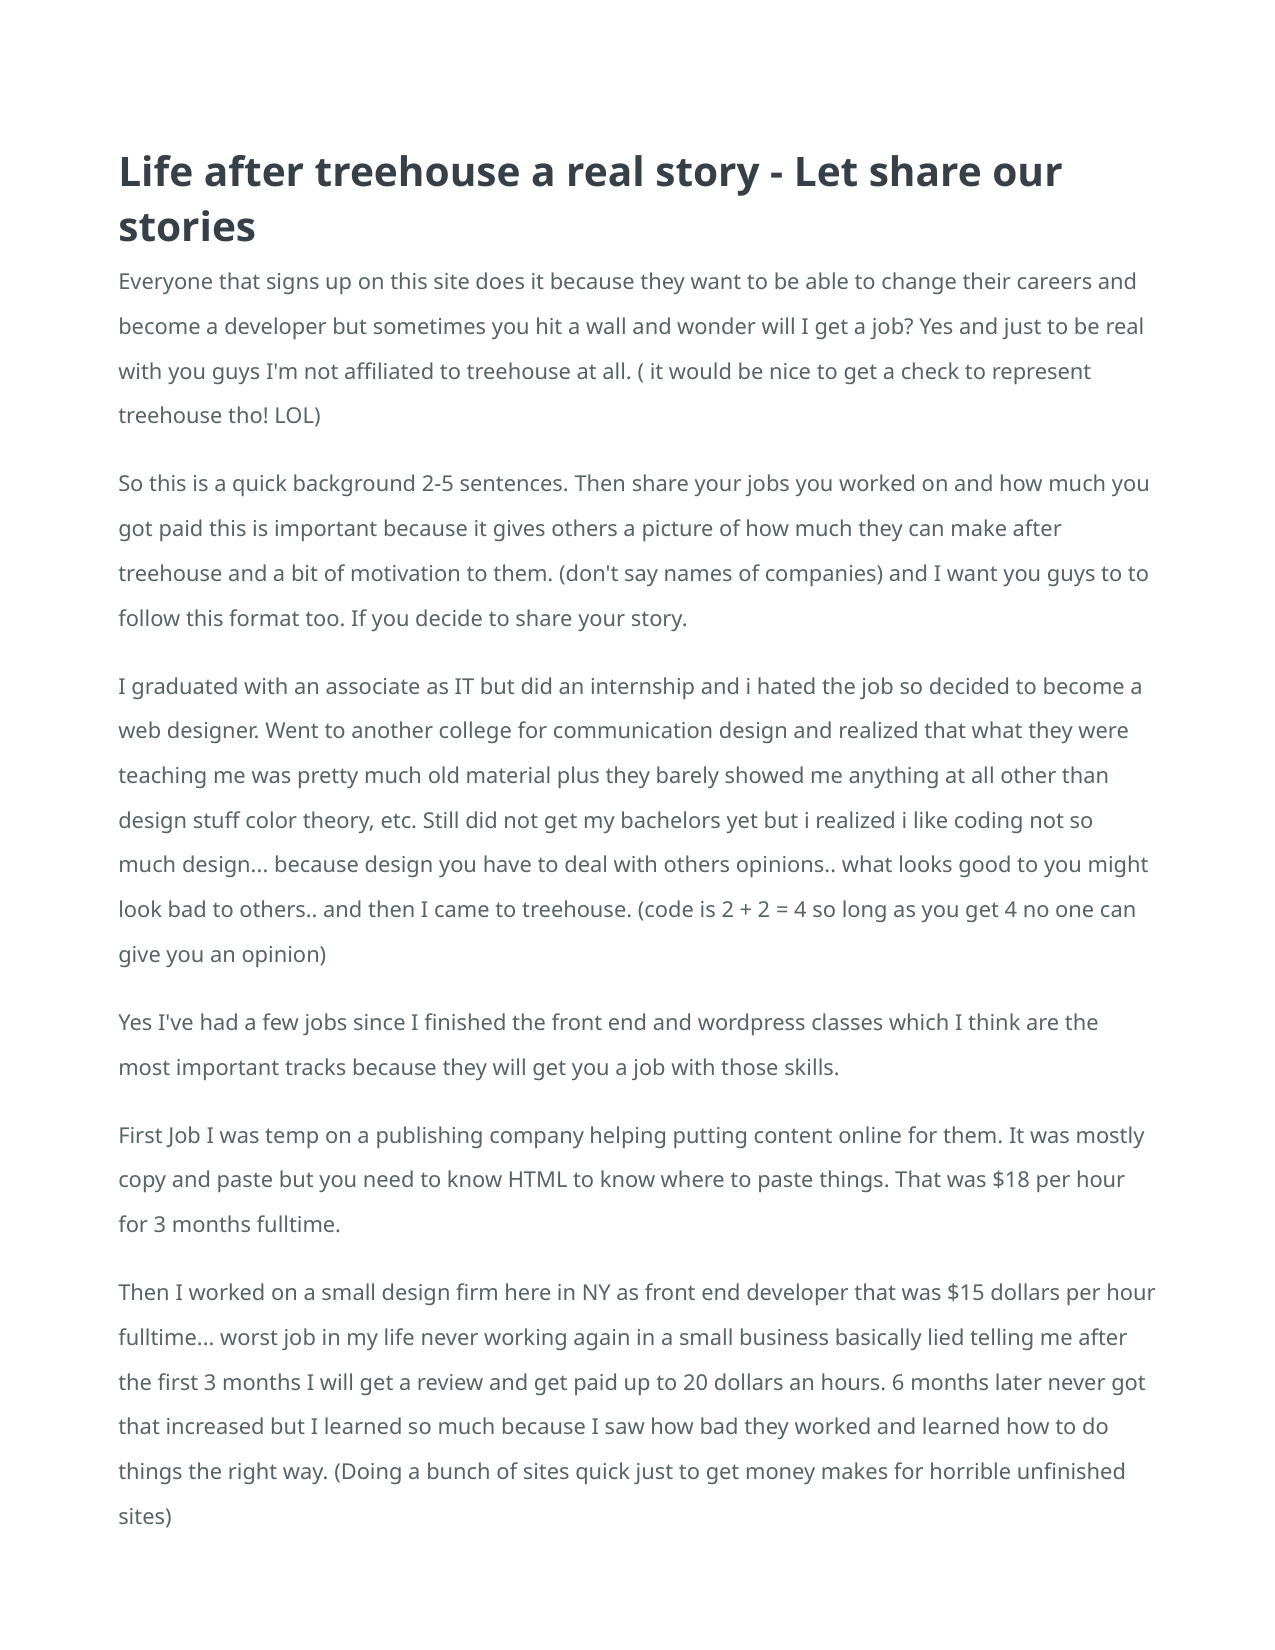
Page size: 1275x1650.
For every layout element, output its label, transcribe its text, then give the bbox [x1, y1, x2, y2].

text Yes I've had a few jobs since I finished the front end and wordpress classes which I think are the most important tracks because they will get you a job with those skills. [118, 1007, 1157, 1081]
text I graduated with an associate as IT but did an internship and i hated the job so decided to become a web designer. Went to another college for communication design and realized that what they were teaching me was pretty much old material plus they barely showed me anything at all other than design stuff color theory, etc. Still did not get my bachelors yet but i realized i like coding not so much design... because design you have to deal with others opinions.. what looks good to you might look bad to others.. and then I came to treehouse. (code is 2 + 2 = 4 so long as you get 4 no one can give you an opinion) [118, 671, 1157, 968]
text So this is a quick background 2-5 sentences. Then share your jobs you worked on and how much you got paid this is important because it gives others a picture of how much they can make after treehouse and a bit of motivation to them. (don't say names of companies) and I want you guys to to follow this format too. If you decide to share your story. [118, 468, 1157, 632]
text Everyone that signs up on this site does it because they want to be able to change their careers and become a developer but sometimes you hit a wall and wonder will I get a job? Yes and just to be real with you guys I'm not affiliated to treehouse at all. ( it would be nice to get a check to represent treehouse tho! LOL) [118, 266, 1157, 430]
text Then I worked on a small design firm here in NY as front end developer that was $15 dollars per hour fulltime... worst job in my life never working again in a small business basically lied telling me after the first 3 months I will get a review and get paid up to 20 dollars an hours. 6 months later never got that increased but I learned so much because I saw how bad they worked and learned how to do things the right way. (Doing a bunch of sites quick just to get money makes for horrible unfinished sites) [118, 1277, 1157, 1530]
subtitle Life after treehouse a real story - Let share our stories [118, 143, 1157, 254]
text First Job I was temp on a publishing company helping putting content online for them. It was mostly copy and paste but you need to know HTML to know where to paste things. That was $18 per hour for 3 months fulltime. [118, 1120, 1157, 1239]
